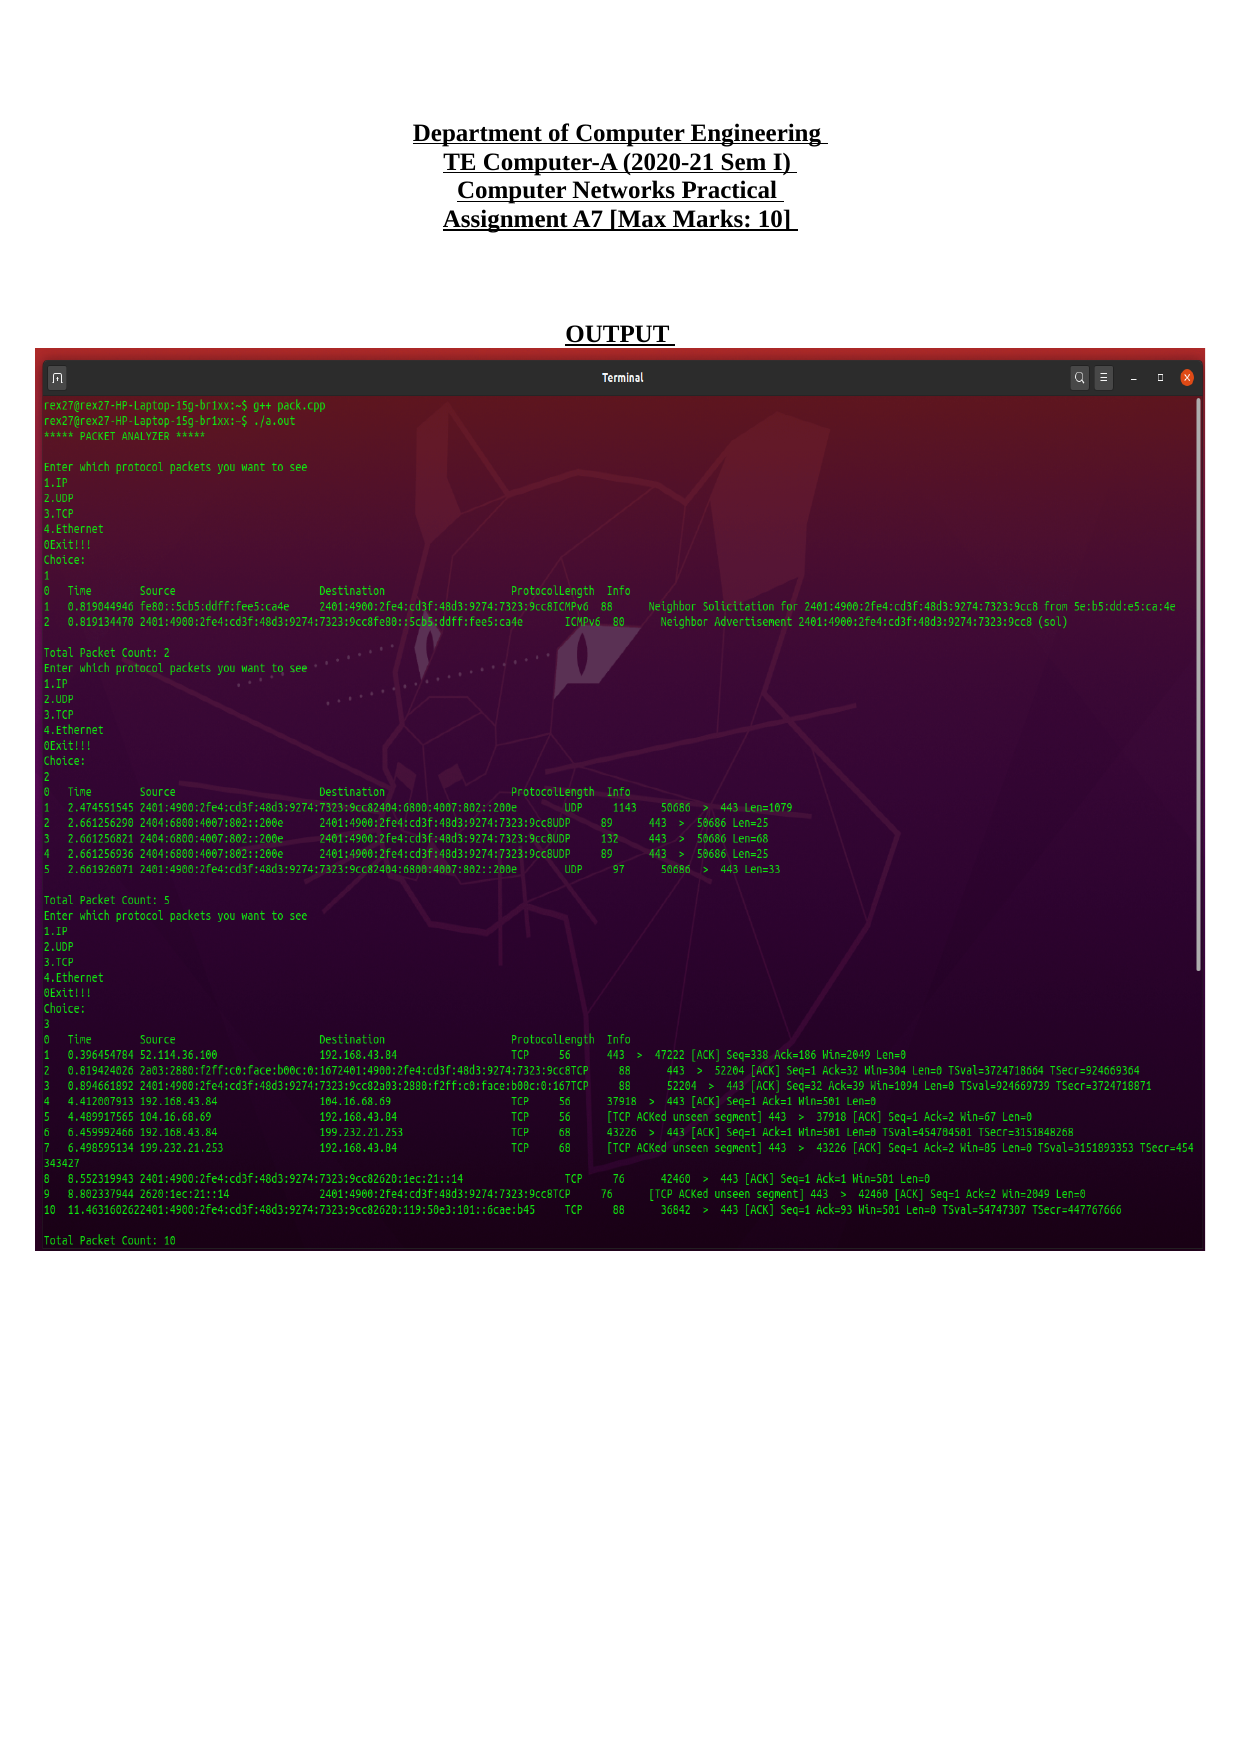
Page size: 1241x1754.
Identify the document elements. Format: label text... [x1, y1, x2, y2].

text Computer Networks Practical [118, 176, 1122, 204]
text OUTPUT [118, 319, 1122, 348]
text Assignment A7 [Max Marks: 10] [118, 204, 1122, 233]
picture [35, 348, 1206, 1251]
text TE Computer-A (2020-21 Sem I) [118, 147, 1122, 176]
text Department of Computer Engineering [118, 118, 1122, 147]
